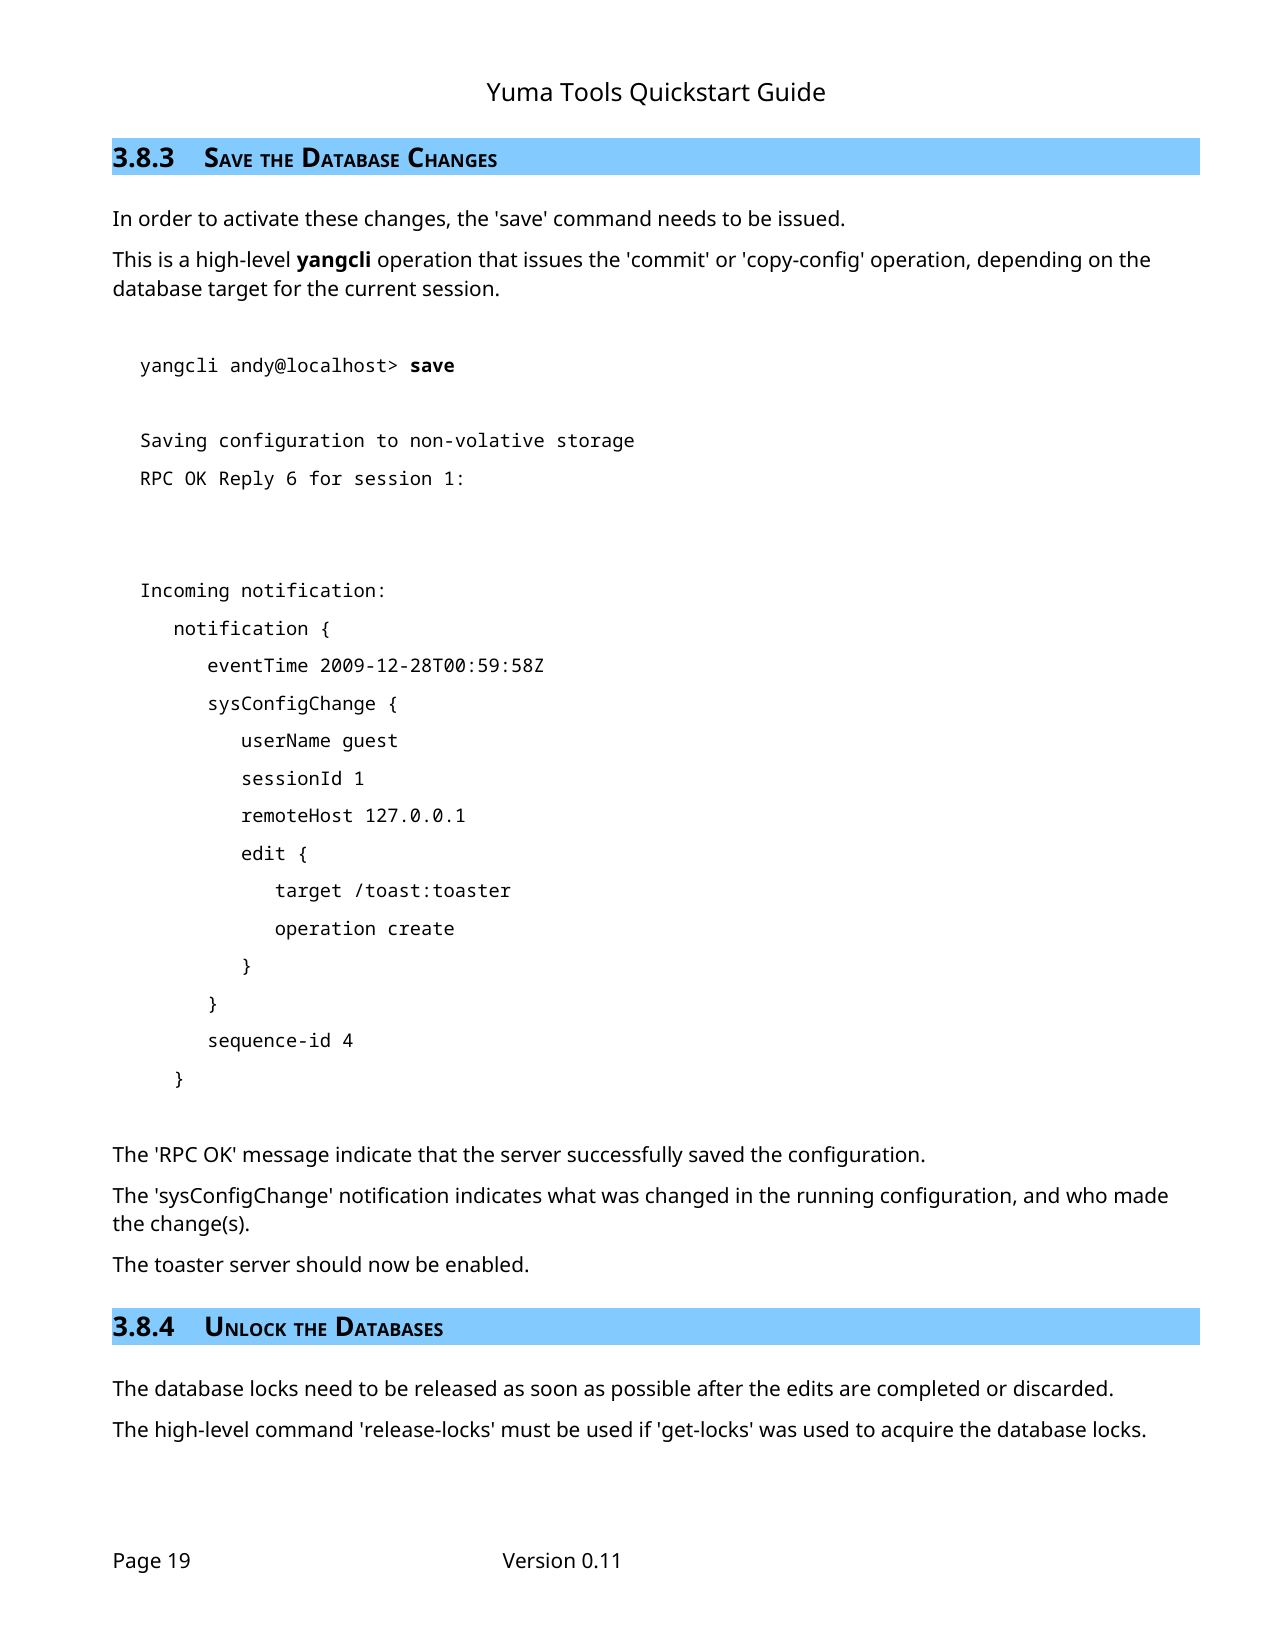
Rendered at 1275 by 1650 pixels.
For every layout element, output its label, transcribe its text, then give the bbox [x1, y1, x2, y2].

text The 'RPC OK' message indicate that the server successfully saved the configuration. [112, 1140, 1200, 1168]
text Incoming notification: [139, 577, 1200, 603]
text userName guest [139, 727, 1200, 753]
text This is a high-level yangcli operation that issues the 'commit' or 'copy-config' operation, depending on the database target for the current session. [112, 246, 1200, 302]
subtitle Unlock the Databases [112, 1308, 1200, 1345]
text } [139, 1065, 1200, 1090]
text The 'sysConfigChange' notification indicates what was changed in the running configuration, and who made the change(s). [112, 1181, 1200, 1238]
text eventTime 2009-12-28T00:59:58Z [139, 652, 1200, 678]
text yangcli andy@localhost> save [139, 352, 1200, 378]
text The database locks need to be released as soon as possible after the edits are completed or discarded. [112, 1374, 1200, 1402]
text Saving configuration to non-volative storage [139, 427, 1200, 453]
text The high-level command 'release-locks' must be used if 'get-locks' was used to acquire the database locks. [112, 1415, 1200, 1443]
subtitle Save the Database Changes [112, 138, 1200, 175]
text The toaster server should now be enabled. [112, 1250, 1200, 1279]
text operation create [139, 915, 1200, 940]
text edit { [139, 840, 1200, 865]
text sysConfigChange { [139, 690, 1200, 715]
text sequence-id 4 [139, 1027, 1200, 1053]
text } [139, 990, 1200, 1015]
text target /toast:toaster [139, 877, 1200, 903]
text sessionId 1 [139, 765, 1200, 790]
text } [139, 952, 1200, 978]
text remoteHost 127.0.0.1 [139, 802, 1200, 828]
text notification { [139, 615, 1200, 640]
text RPC OK Reply 6 for session 1: [139, 465, 1200, 490]
text In order to activate these changes, the 'save' command needs to be issued. [112, 204, 1200, 233]
